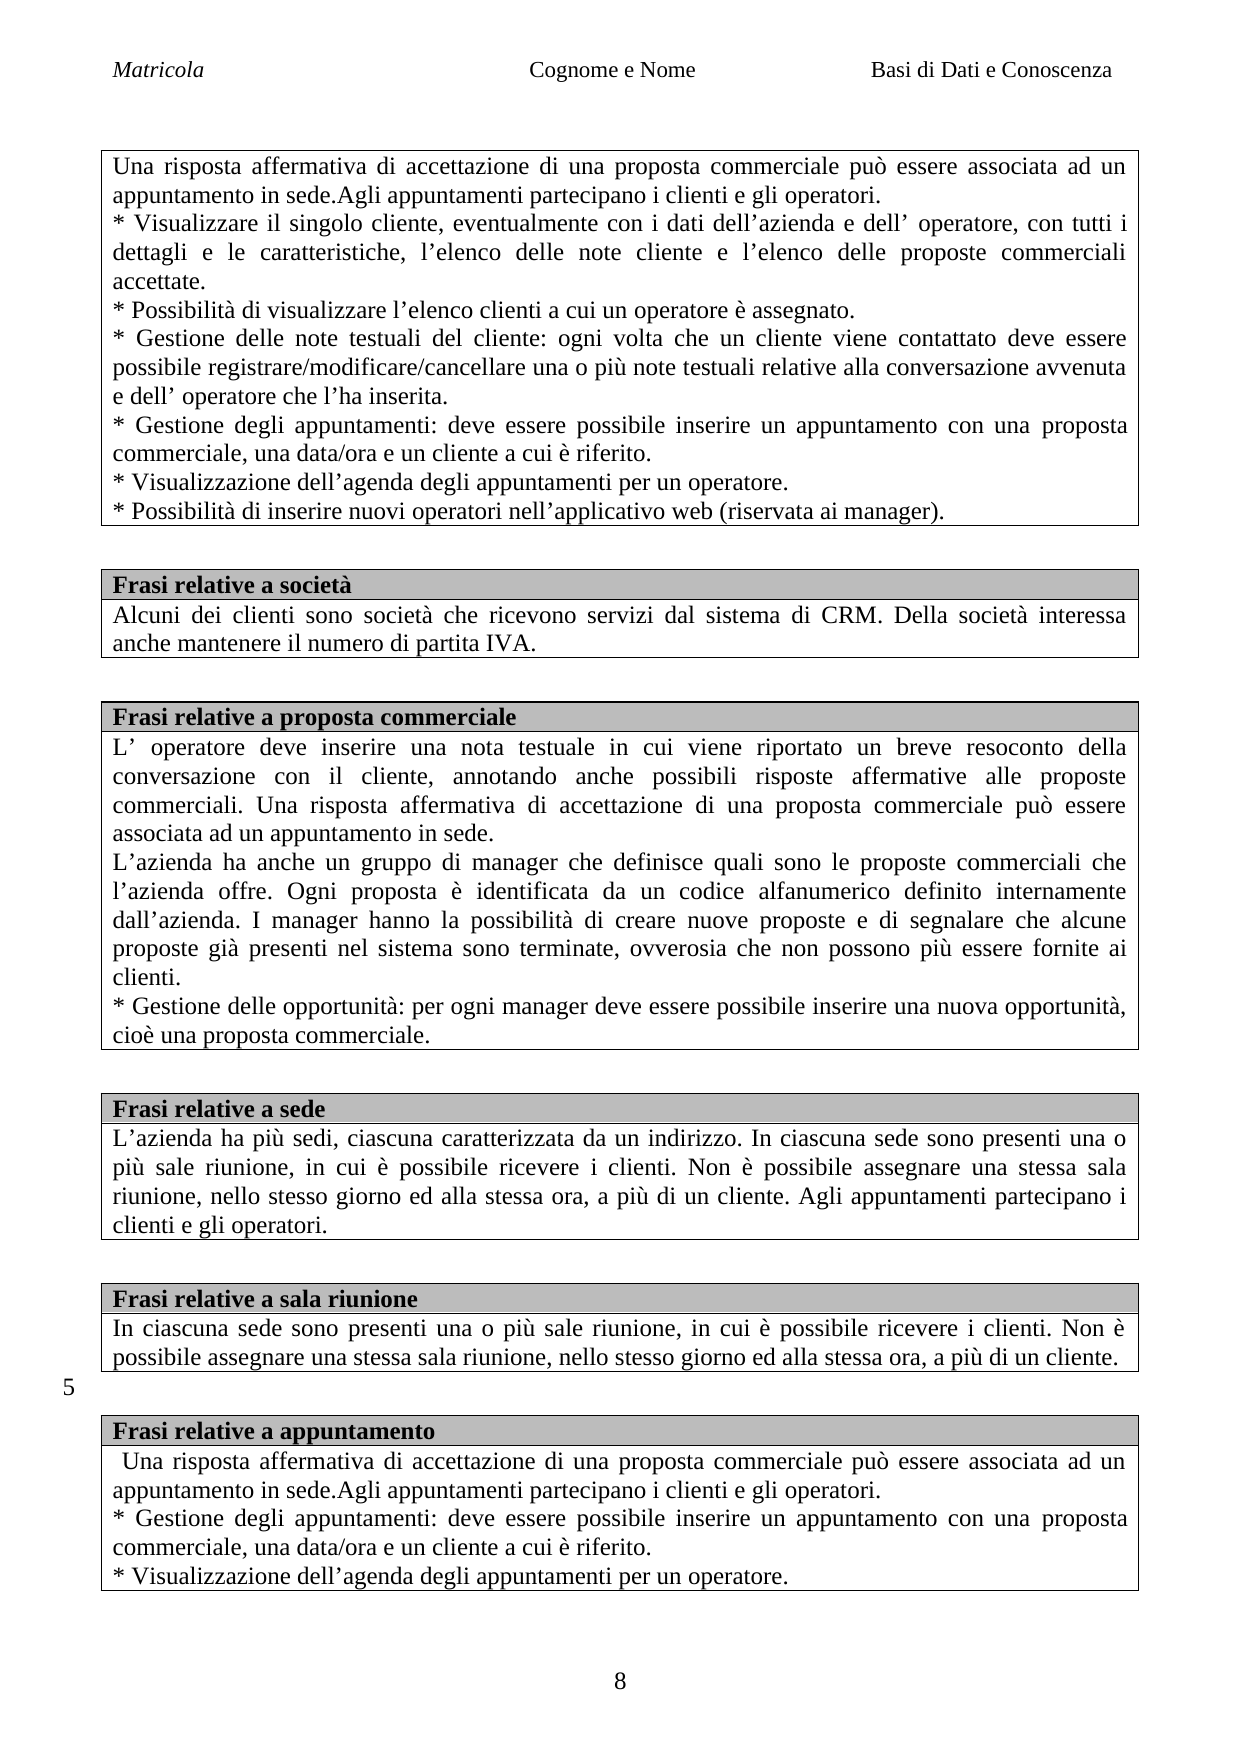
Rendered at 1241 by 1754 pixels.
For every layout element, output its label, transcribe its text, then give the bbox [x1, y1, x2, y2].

table_cell Una risposta affermativa di accettazione di una proposta commerciale può essere associata ad un appuntamento in sede.Agli appuntamenti partecipano i clienti e gli operatori. * Visualizzare il singolo cliente, eventualmente con i dati dell’azienda e dell’ operatore, con tutti i dettagli e le caratteristiche, l’elenco delle note cliente e l’elenco delle proposte commerciali accettate. * Possibilità di visualizzare l’elenco clienti a cui un operatore è assegnato. * Gestione delle note testuali del cliente: ogni volta che un cliente viene contattato deve essere possibile registrare/modificare/cancellare una o più note testuali relative alla conversazione avvenuta e dell’ operatore che l’ha inserita. * Gestione degli appuntamenti: deve essere possibile inserire un appuntamento con una proposta commerciale, una data/ora e un cliente a cui è riferito. * Visualizzazione dell’agenda degli appuntamenti per un operatore. * Possibilità di inserire nuovi operatori nell’applicativo web (riservata ai manager). [102, 151, 1138, 525]
table_cell L’azienda ha più sedi, ciascuna caratterizzata da un indirizzo. In ciascuna sede sono presenti una o più sale riunione, in cui è possibile ricevere i clienti. Non è possibile assegnare una stessa sala riunione, nello stesso giorno ed alla stessa ora, a più di un cliente. Agli appuntamenti partecipano i clienti e gli operatori. [102, 1124, 1138, 1238]
table_cell L’ operatore deve inserire una nota testuale in cui viene riportato un breve resoconto della conversazione con il cliente, annotando anche possibili risposte affermative alle proposte commerciali. Una risposta affermativa di accettazione di una proposta commerciale può essere associata ad un appuntamento in sede. L’azienda ha anche un gruppo di manager che definisce quali sono le proposte commerciali che l’azienda offre. Ogni proposta è identificata da un codice alfanumerico definito internamente dall’azienda. I manager hanno la possibilità di creare nuove proposte e di segnalare che alcune proposte già presenti nel sistema sono terminate, ovverosia che non possono più essere fornite ai clienti. * Gestione delle opportunità: per ogni manager deve essere possibile inserire una nuova opportunità, cioè una proposta commerciale. [102, 732, 1138, 1048]
table_cell In ciascuna sede sono presenti una o più sale riunione, in cui è possibile ricevere i clienti. Non è possibile assegnare una stessa sala riunione, nello stesso giorno ed alla stessa ora, a più di un cliente. [102, 1314, 1138, 1371]
table_header Frasi relative a appuntamento [102, 1416, 1138, 1445]
table_header Frasi relative a proposta commerciale [102, 703, 1138, 731]
table_cell Alcuni dei clienti sono società che ricevono servizi dal sistema di CRM. Della società interessa anche mantenere il numero di partita IVA. [102, 600, 1138, 657]
table_header Frasi relative a sala riunione [102, 1284, 1138, 1312]
table_cell Una risposta affermativa di accettazione di una proposta commerciale può essere associata ad un appuntamento in sede.Agli appuntamenti partecipano i clienti e gli operatori. * Gestione degli appuntamenti: deve essere possibile inserire un appuntamento con una proposta commerciale, una data/ora e un cliente a cui è riferito. * Visualizzazione dell’agenda degli appuntamenti per un operatore. [102, 1446, 1138, 1590]
table_header Frasi relative a società [102, 570, 1138, 599]
table_header Frasi relative a sede [102, 1094, 1138, 1122]
